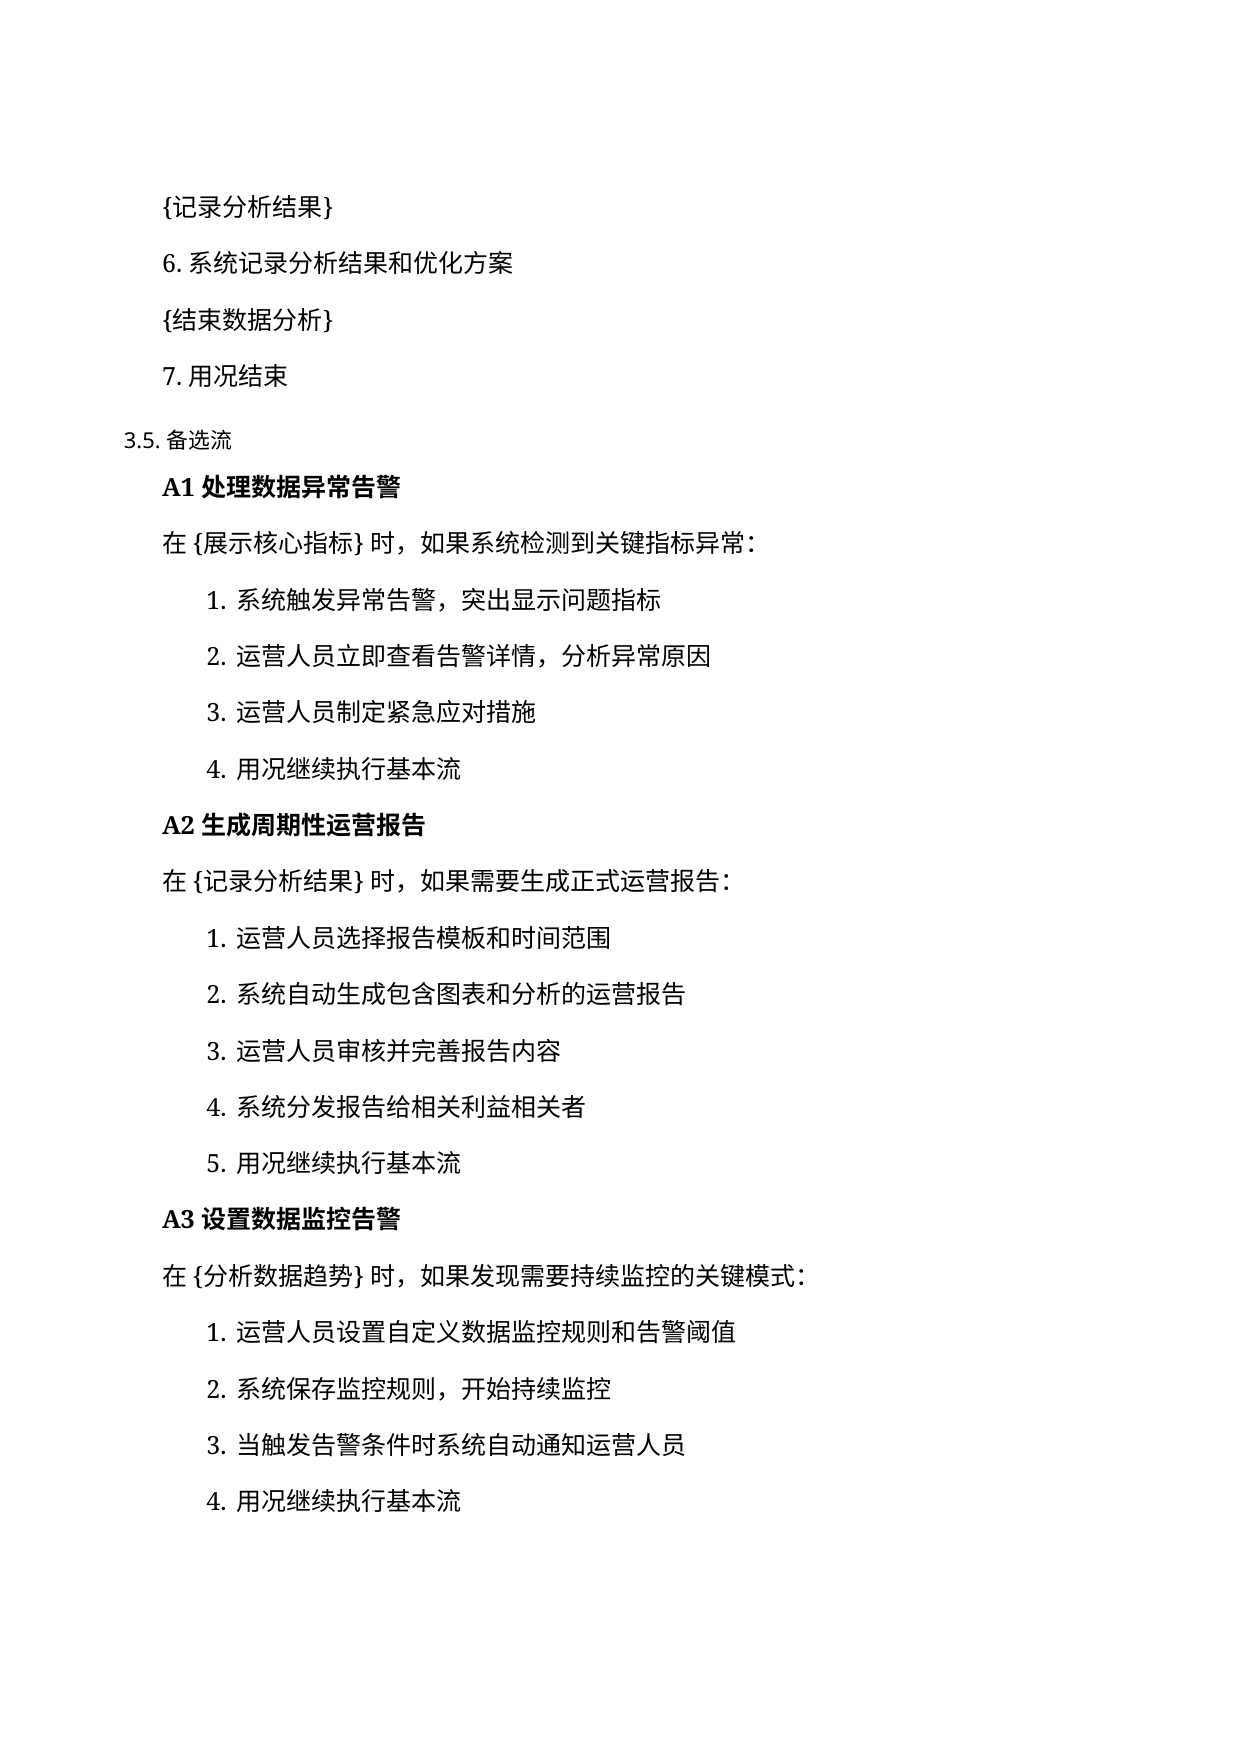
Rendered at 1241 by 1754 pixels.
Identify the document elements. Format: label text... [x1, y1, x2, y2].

list 用况继续执行基本流 [162, 1144, 1122, 1180]
list 运营人员审核并完善报告内容 [162, 1031, 1122, 1067]
list 系统分发报告给相关利益相关者 [162, 1087, 1122, 1123]
list 系统自动生成包含图表和分析的运营报告 [162, 974, 1122, 1011]
list 用况继续执行基本流 [162, 1482, 1122, 1518]
text 7. 用况结束 [118, 357, 1122, 393]
list 用况继续执行基本流 [162, 749, 1122, 785]
list 运营人员设置自定义数据监控规则和告警阈值 [162, 1313, 1122, 1349]
text A1 处理数据异常告警 [118, 467, 1122, 504]
list 运营人员制定紧急应对措施 [162, 693, 1122, 729]
list 系统触发异常告警，突出显示问题指标 [162, 580, 1122, 616]
list 运营人员立即查看告警详情，分析异常原因 [162, 636, 1122, 673]
text {记录分析结果} [118, 188, 1122, 224]
text 在 {记录分析结果} 时，如果需要生成正式运营报告： [118, 862, 1122, 898]
list 系统保存监控规则，开始持续监控 [162, 1369, 1122, 1405]
list 当触发告警条件时系统自动通知运营人员 [162, 1425, 1122, 1462]
subtitle 备选流 [118, 423, 1122, 454]
text A2 生成周期性运营报告 [118, 806, 1122, 842]
text {结束数据分析} [118, 300, 1122, 337]
text A3 设置数据监控告警 [118, 1200, 1122, 1236]
text 在 {分析数据趋势} 时，如果发现需要持续监控的关键模式： [118, 1256, 1122, 1293]
list 运营人员选择报告模板和时间范围 [162, 918, 1122, 954]
text 在 {展示核心指标} 时，如果系统检测到关键指标异常： [118, 524, 1122, 560]
text 6. 系统记录分析结果和优化方案 [118, 244, 1122, 280]
